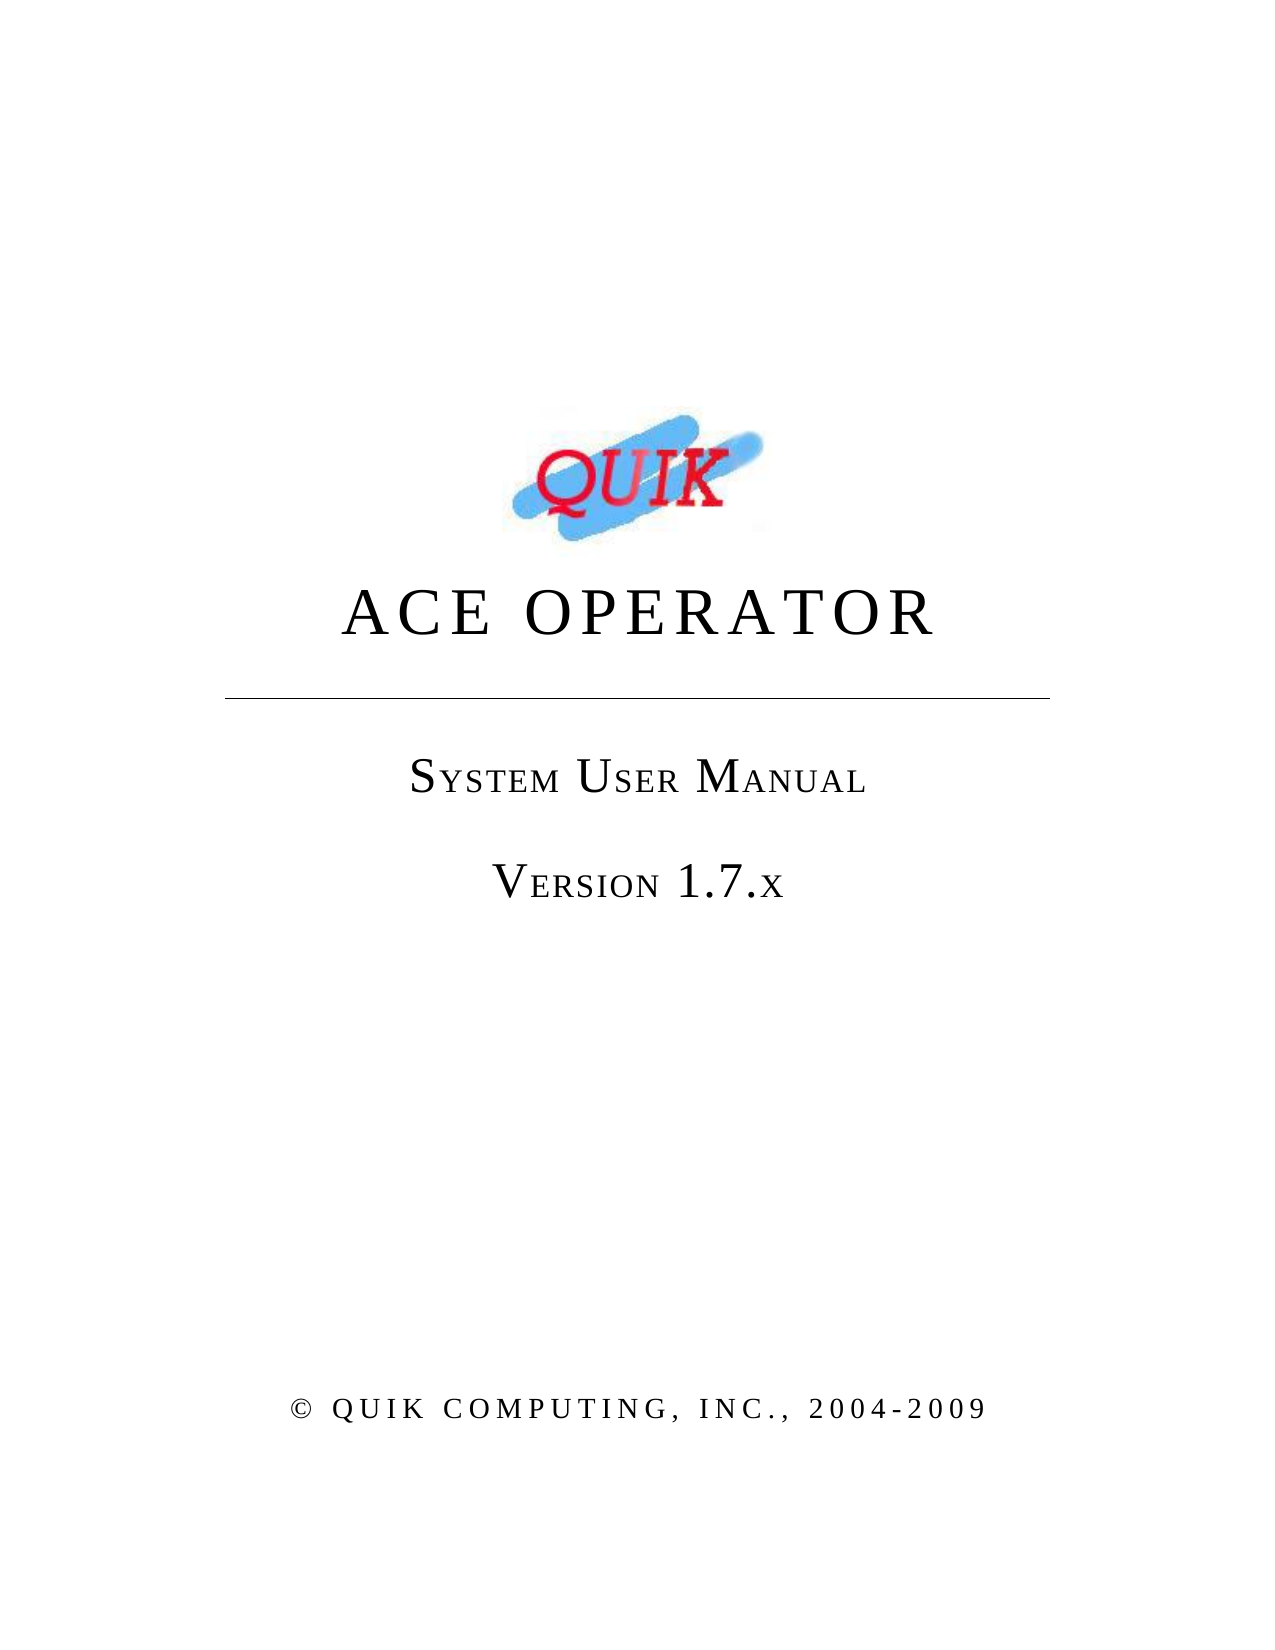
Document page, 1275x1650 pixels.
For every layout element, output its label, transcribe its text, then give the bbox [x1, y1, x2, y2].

subtitle Version 1.7.x [284, 853, 991, 908]
subtitle System User Manual [284, 748, 991, 803]
title Ace Operator [225, 375, 1050, 698]
picture [502, 406, 773, 557]
